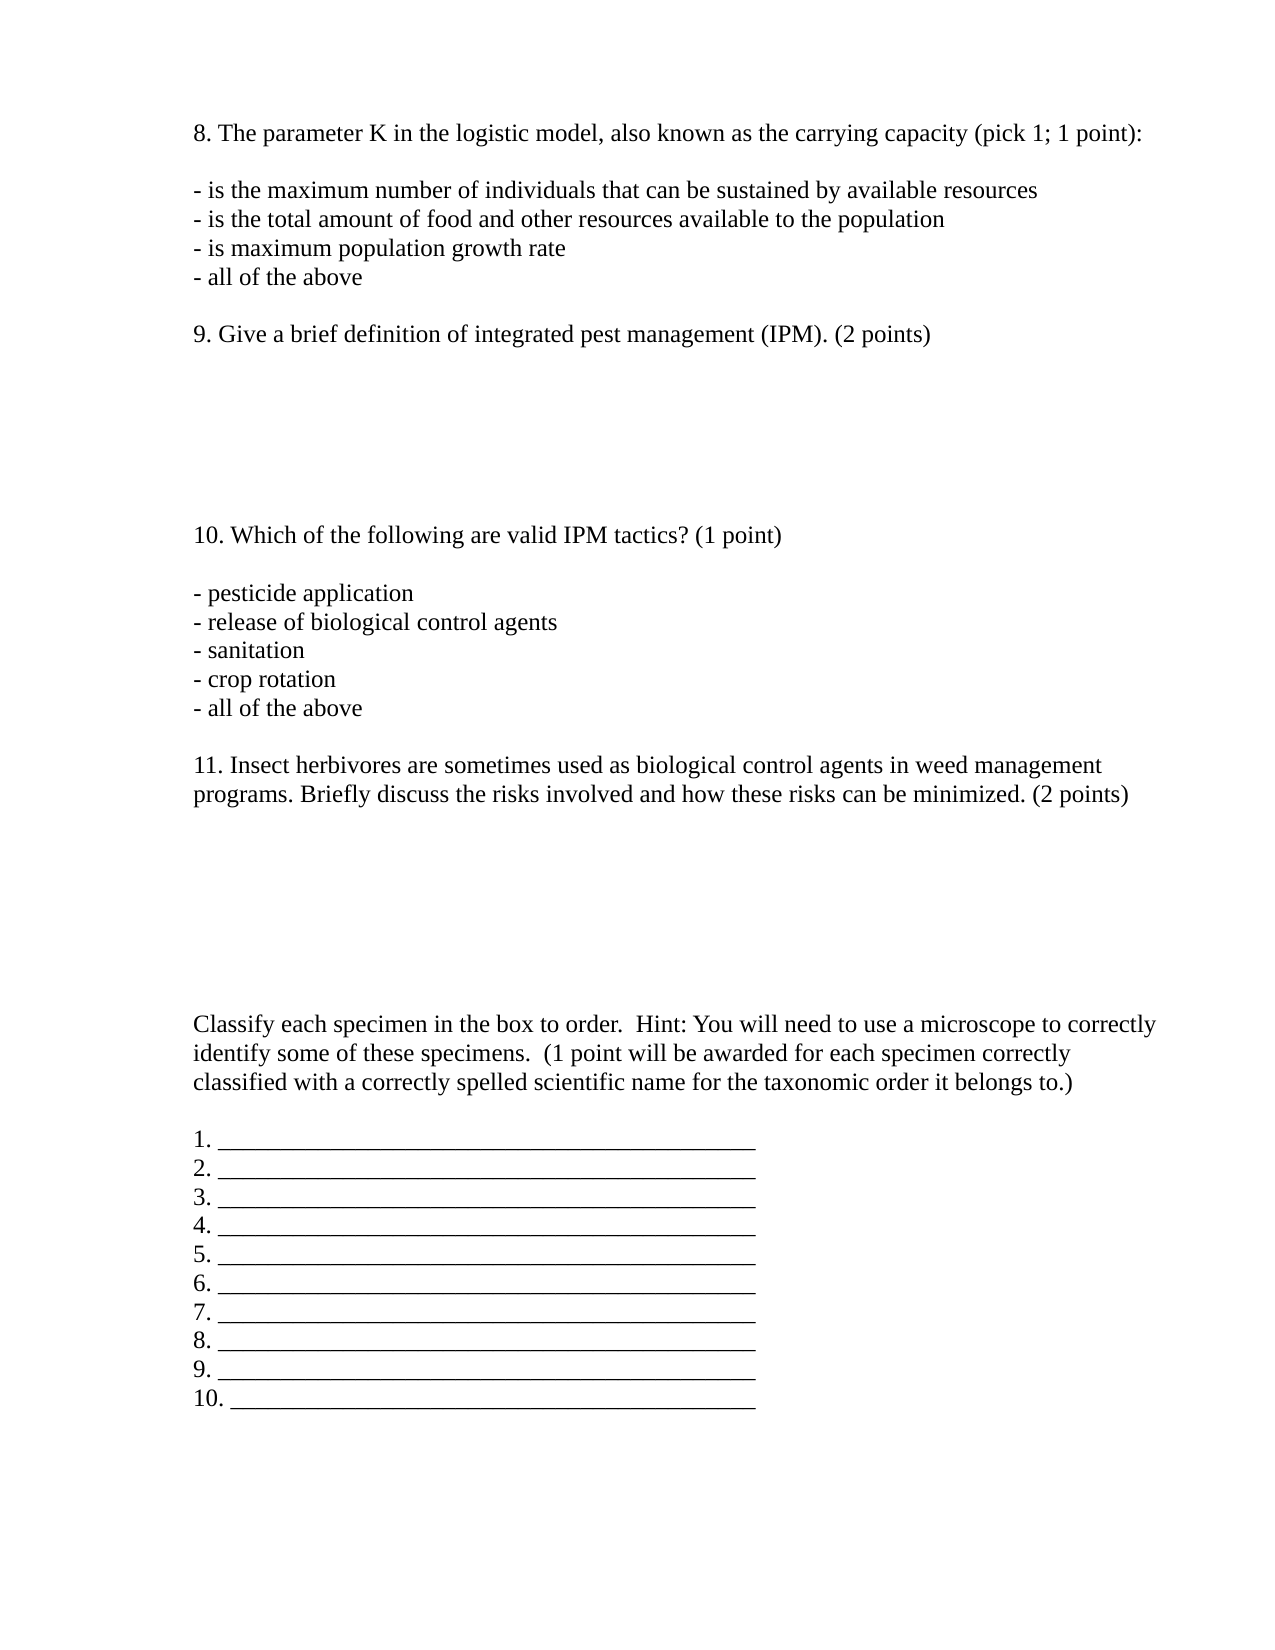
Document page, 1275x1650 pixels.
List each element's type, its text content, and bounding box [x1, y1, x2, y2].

text - crop rotation [193, 664, 1157, 693]
text - is the total amount of food and other resources available to the population [193, 204, 1157, 233]
text - all of the above [193, 693, 1157, 722]
text 4. ___________________________________________ [193, 1211, 1157, 1239]
text 6. ___________________________________________ [193, 1268, 1157, 1297]
text 10. __________________________________________ [193, 1383, 1157, 1412]
list Classify each specimen in the box to order. Hint: You will need to use a microscope to correctly identify some of these specimens. (1 point will be awarded for each specimen correctly classified with a correctly spelled scientific name for the taxonomic order it belongs to.) [193, 1009, 1157, 1096]
text 5. ___________________________________________ [193, 1239, 1157, 1268]
text 11. Insect herbivores are sometimes used as biological control agents in weed management programs. Briefly discuss the risks involved and how these risks can be minimized. (2 points) [193, 751, 1157, 808]
text - is maximum population growth rate [193, 233, 1157, 262]
text 8. The parameter K in the logistic model, also known as the carrying capacity (pick 1; 1 point): [193, 118, 1157, 147]
text - all of the above [193, 262, 1157, 291]
text - sanitation [193, 636, 1157, 664]
text - release of biological control agents [193, 607, 1157, 636]
text 2. ___________________________________________ [193, 1153, 1157, 1182]
text 1. ___________________________________________ [193, 1124, 1157, 1153]
text 9. ___________________________________________ [193, 1354, 1157, 1383]
text 3. ___________________________________________ [193, 1182, 1157, 1211]
text - pesticide application [193, 578, 1157, 607]
text 7. ___________________________________________ [193, 1297, 1157, 1326]
text 9. Give a brief definition of integrated pest management (IPM). (2 points) [193, 319, 1157, 348]
text 8. ___________________________________________ [193, 1326, 1157, 1354]
text 10. Which of the following are valid IPM tactics? (1 point) [193, 521, 1157, 549]
text - is the maximum number of individuals that can be sustained by available resources [193, 176, 1157, 204]
